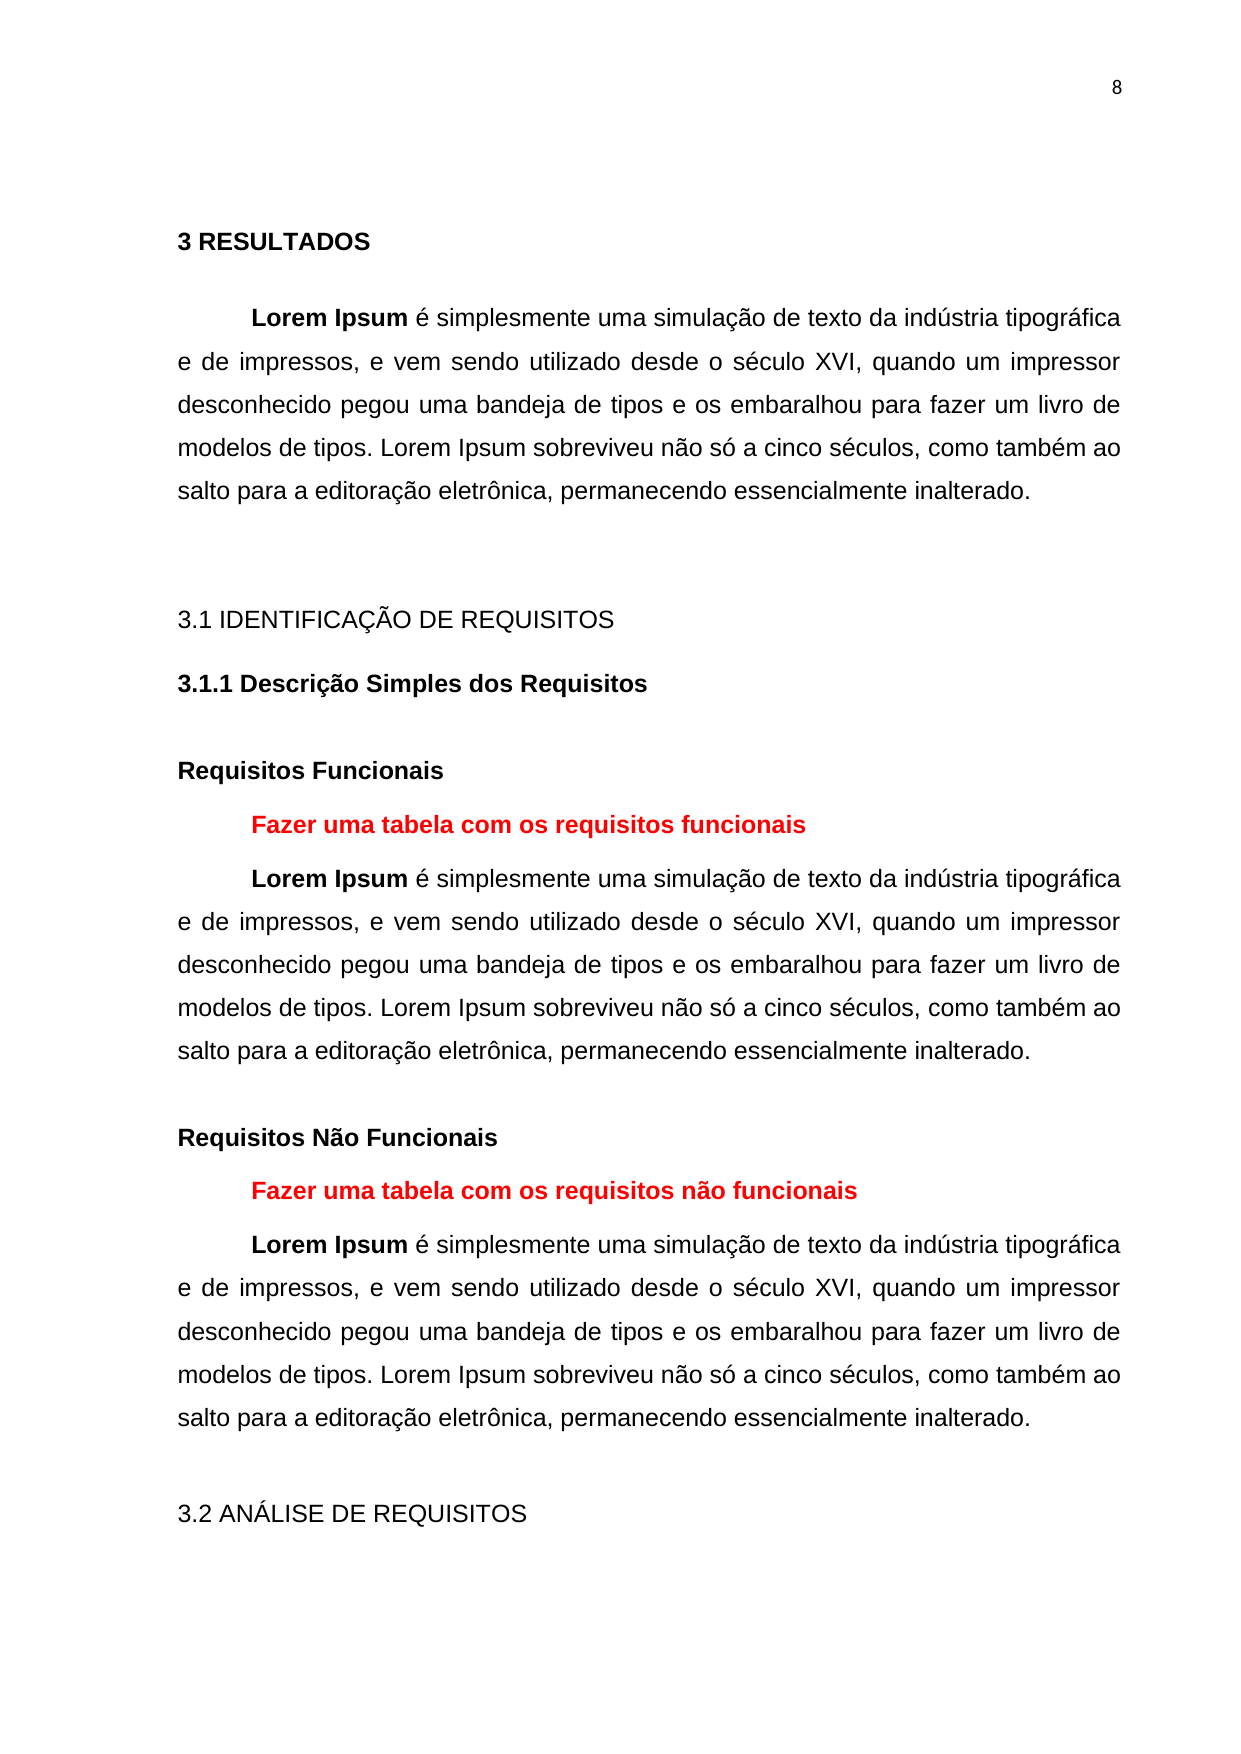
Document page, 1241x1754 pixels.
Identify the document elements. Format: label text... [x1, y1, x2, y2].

text Lorem Ipsum é simplesmente uma simulação de texto da indústria tipográfica e de impressos, e vem sendo utilizado desde o século XVI, quando um impressor desconhecido pegou uma bandeja de tipos e os embaralhou para fazer um livro de modelos de tipos. Lorem Ipsum sobreviveu não só a cinco séculos, como também ao salto para a editoração eletrônica, permanecendo essencialmente inalterado. [177, 303, 1122, 504]
text Lorem Ipsum é simplesmente uma simulação de texto da indústria tipográfica e de impressos, e vem sendo utilizado desde o século XVI, quando um impressor desconhecido pegou uma bandeja de tipos e os embaralhou para fazer um livro de modelos de tipos. Lorem Ipsum sobreviveu não só a cinco séculos, como também ao salto para a editoração eletrônica, permanecendo essencialmente inalterado. [177, 864, 1122, 1065]
text Fazer uma tabela com os requisitos funcionais [177, 810, 1122, 839]
subtitle 3.1.1 Descrição Simples dos Requisitos [177, 669, 1122, 698]
text Fazer uma tabela com os requisitos não funcionais [177, 1176, 1122, 1205]
text Requisitos Funcionais [177, 756, 1122, 785]
text Lorem Ipsum é simplesmente uma simulação de texto da indústria tipográfica e de impressos, e vem sendo utilizado desde o século XVI, quando um impressor desconhecido pegou uma bandeja de tipos e os embaralhou para fazer um livro de modelos de tipos. Lorem Ipsum sobreviveu não só a cinco séculos, como também ao salto para a editoração eletrônica, permanecendo essencialmente inalterado. [177, 1230, 1122, 1431]
text Requisitos Não Funcionais [177, 1122, 1122, 1151]
subtitle 3.2 ANÁLISE DE REQUISITOS [177, 1499, 1122, 1528]
subtitle 3.1 IDENTIFICAÇÃO DE REQUISITOS [177, 605, 1122, 634]
subtitle 3 RESULTADOS [177, 227, 1122, 256]
